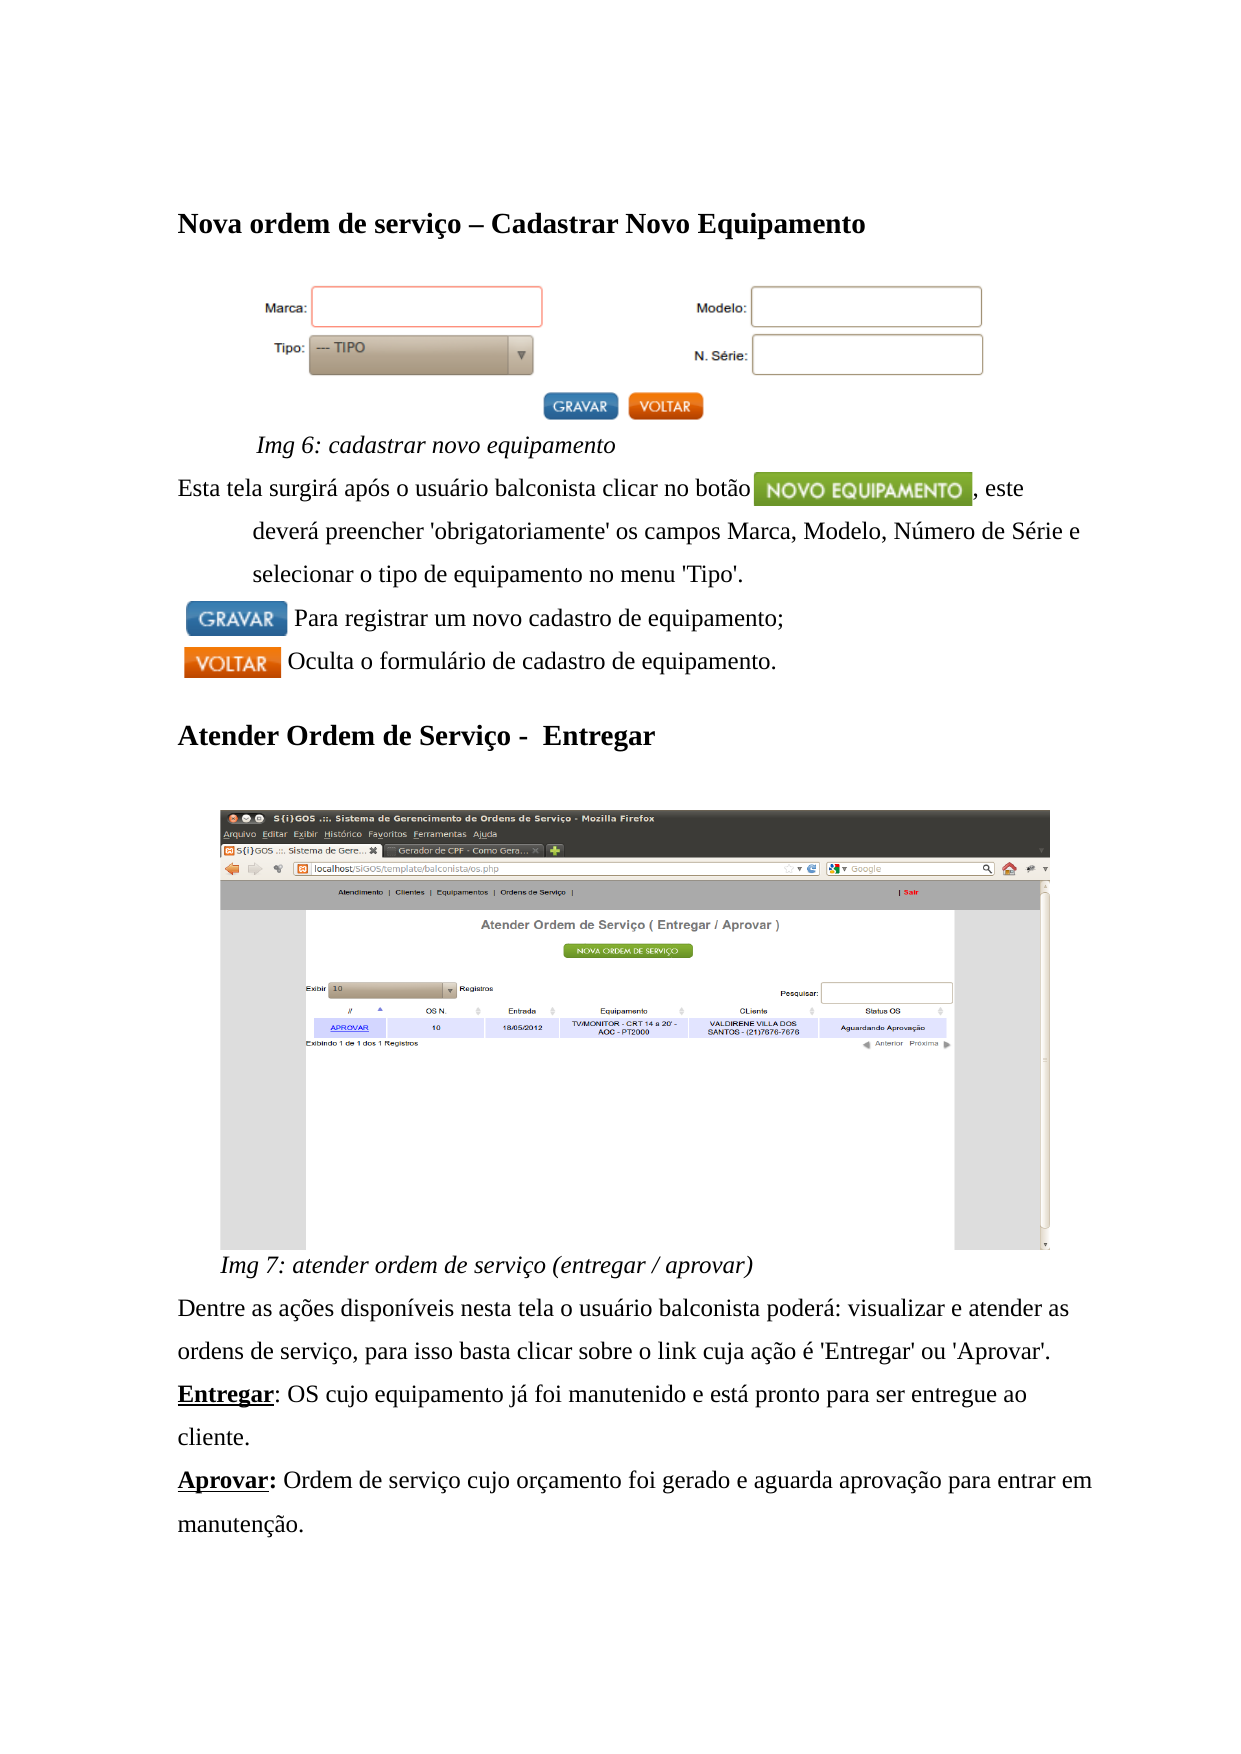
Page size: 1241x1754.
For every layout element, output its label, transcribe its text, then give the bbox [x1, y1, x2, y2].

subtitle Esta tela surgirá após o usuário balconista clicar no botão , este deverá preencher 'obrigatoriamente' os campos Marca, Modelo, Número de Série e selecionar o tipo de equipamento no menu 'Tipo'. [177, 286, 1092, 588]
subtitle Oculta o formulário de cadastro de equipamento. [177, 646, 1092, 674]
picture [220, 810, 1050, 1250]
subtitle Atender Ordem de Serviço - Entregar [177, 718, 1092, 752]
picture [753, 472, 973, 506]
picture [256, 267, 998, 431]
subtitle Para registrar um novo cadastro de equipamento; [288, 603, 1092, 631]
text Img 6: cadastrar novo equipamento [256, 431, 997, 459]
text Aprovar: Ordem de serviço cujo orçamento foi gerado e aguarda aprovação para entrar em manutenção. [177, 1466, 1092, 1537]
subtitle Nova ordem de serviço – Cadastrar Novo Equipamento [177, 207, 1092, 240]
text Entregar: OS cujo equipamento já foi manutenido e está pronto para ser entregue ao cliente. [177, 1379, 1092, 1451]
text Dentre as ações disponíveis nesta tela o usuário balconista poderá: visualizar e atender as ordens de serviço, para isso basta clicar sobre o link cuja ação é 'Entregar' ou 'Aprovar'. [177, 798, 1092, 1365]
picture [186, 601, 288, 636]
text Img 7: atender ordem de serviço (entregar / aprovar) [220, 1250, 1049, 1279]
subtitle [256, 255, 997, 267]
picture [184, 647, 282, 678]
